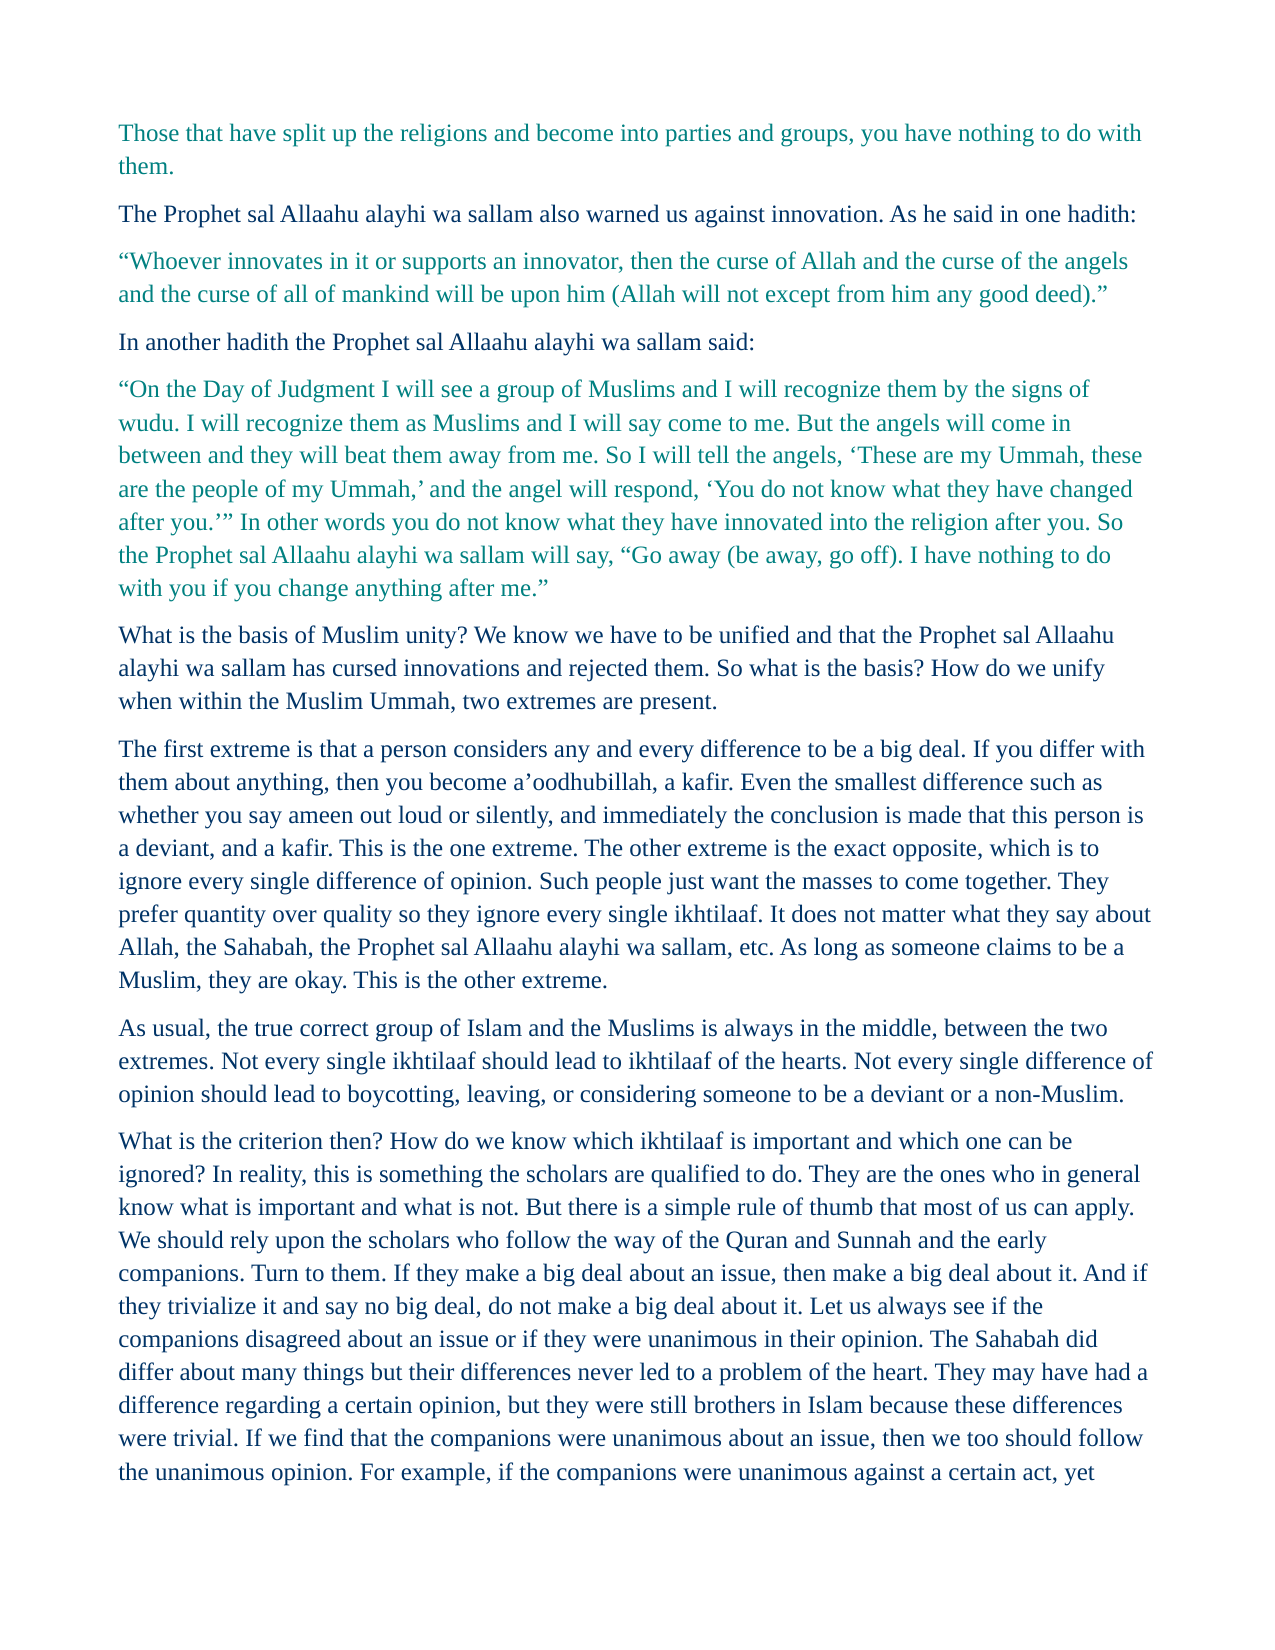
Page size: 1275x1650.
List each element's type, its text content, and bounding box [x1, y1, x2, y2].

text The Prophet sal Allaahu alayhi wa sallam also warned us against innovation. As he said in one hadith: [118, 199, 1157, 227]
text “Whoever innovates in it or supports an innovator, then the curse of Allah and the curse of the angels and the curse of all of mankind will be upon him (Allah will not except from him any good deed).” [118, 246, 1157, 308]
text In another hadith the Prophet sal Allaahu alayhi wa sallam said: [118, 327, 1157, 356]
text Those that have split up the religions and become into parties and groups, you have nothing to do with them. [118, 118, 1157, 180]
text As usual, the true correct group of Islam and the Muslims is always in the middle, between the two extremes. Not every single ikhtilaaf should lead to ikhtilaaf of the hearts. Not every single difference of opinion should lead to boycotting, leaving, or considering someone to be a deviant or a non-Muslim. [118, 1013, 1157, 1107]
text “On the Day of Judgment I will see a group of Muslims and I will recognize them by the signs of wudu. I will recognize them as Muslims and I will say come to me. But the angels will come in between and they will beat them away from me. So I will tell the angels, ‘These are my Ummah, these are the people of my Ummah,’ and the angel will respond, ‘You do not know what they have changed after you.’” In other words you do not know what they have innovated into the religion after you. So the Prophet sal Allaahu alayhi wa sallam will say, “Go away (be away, go off). I have nothing to do with you if you change anything after me.” [118, 374, 1157, 601]
text What is the basis of Muslim unity? We know we have to be unified and that the Prophet sal Allaahu alayhi wa sallam has cursed innovations and rejected them. So what is the basis? How do we unify when within the Muslim Ummah, two extremes are present. [118, 620, 1157, 715]
text What is the criterion then? How do we know which ikhtilaaf is important and which one can be ignored? In reality, this is something the scholars are qualified to do. They are the ones who in general know what is important and what is not. But there is a simple rule of thumb that most of us can apply. We should rely upon the scholars who follow the way of the Quran and Sunnah and the early companions. Turn to them. If they make a big deal about an issue, then make a big deal about it. And if they trivialize it and say no big deal, do not make a big deal about it. Let us always see if the companions disagreed about an issue or if they were unanimous in their opinion. The Sahabah did differ about many things but their differences never led to a problem of the heart. They may have had a difference regarding a certain opinion, but they were still brothers in Islam because these differences were trivial. If we find that the companions were unanimous about an issue, then we too should follow the unanimous opinion. For example, if the companions were unanimous against a certain act, yet [118, 1126, 1157, 1485]
text The first extreme is that a person considers any and every difference to be a big deal. If you differ with them about anything, then you become a’oodhubillah, a kafir. Even the smallest difference such as whether you say ameen out loud or silently, and immediately the conclusion is made that this person is a deviant, and a kafir. This is the one extreme. The other extreme is the exact opposite, which is to ignore every single difference of opinion. Such people just want the masses to come together. They prefer quantity over quality so they ignore every single ikhtilaaf. It does not matter what they say about Allah, the Sahabah, the Prophet sal Allaahu alayhi wa sallam, etc. As long as someone claims to be a Muslim, they are okay. This is the other extreme. [118, 734, 1157, 994]
